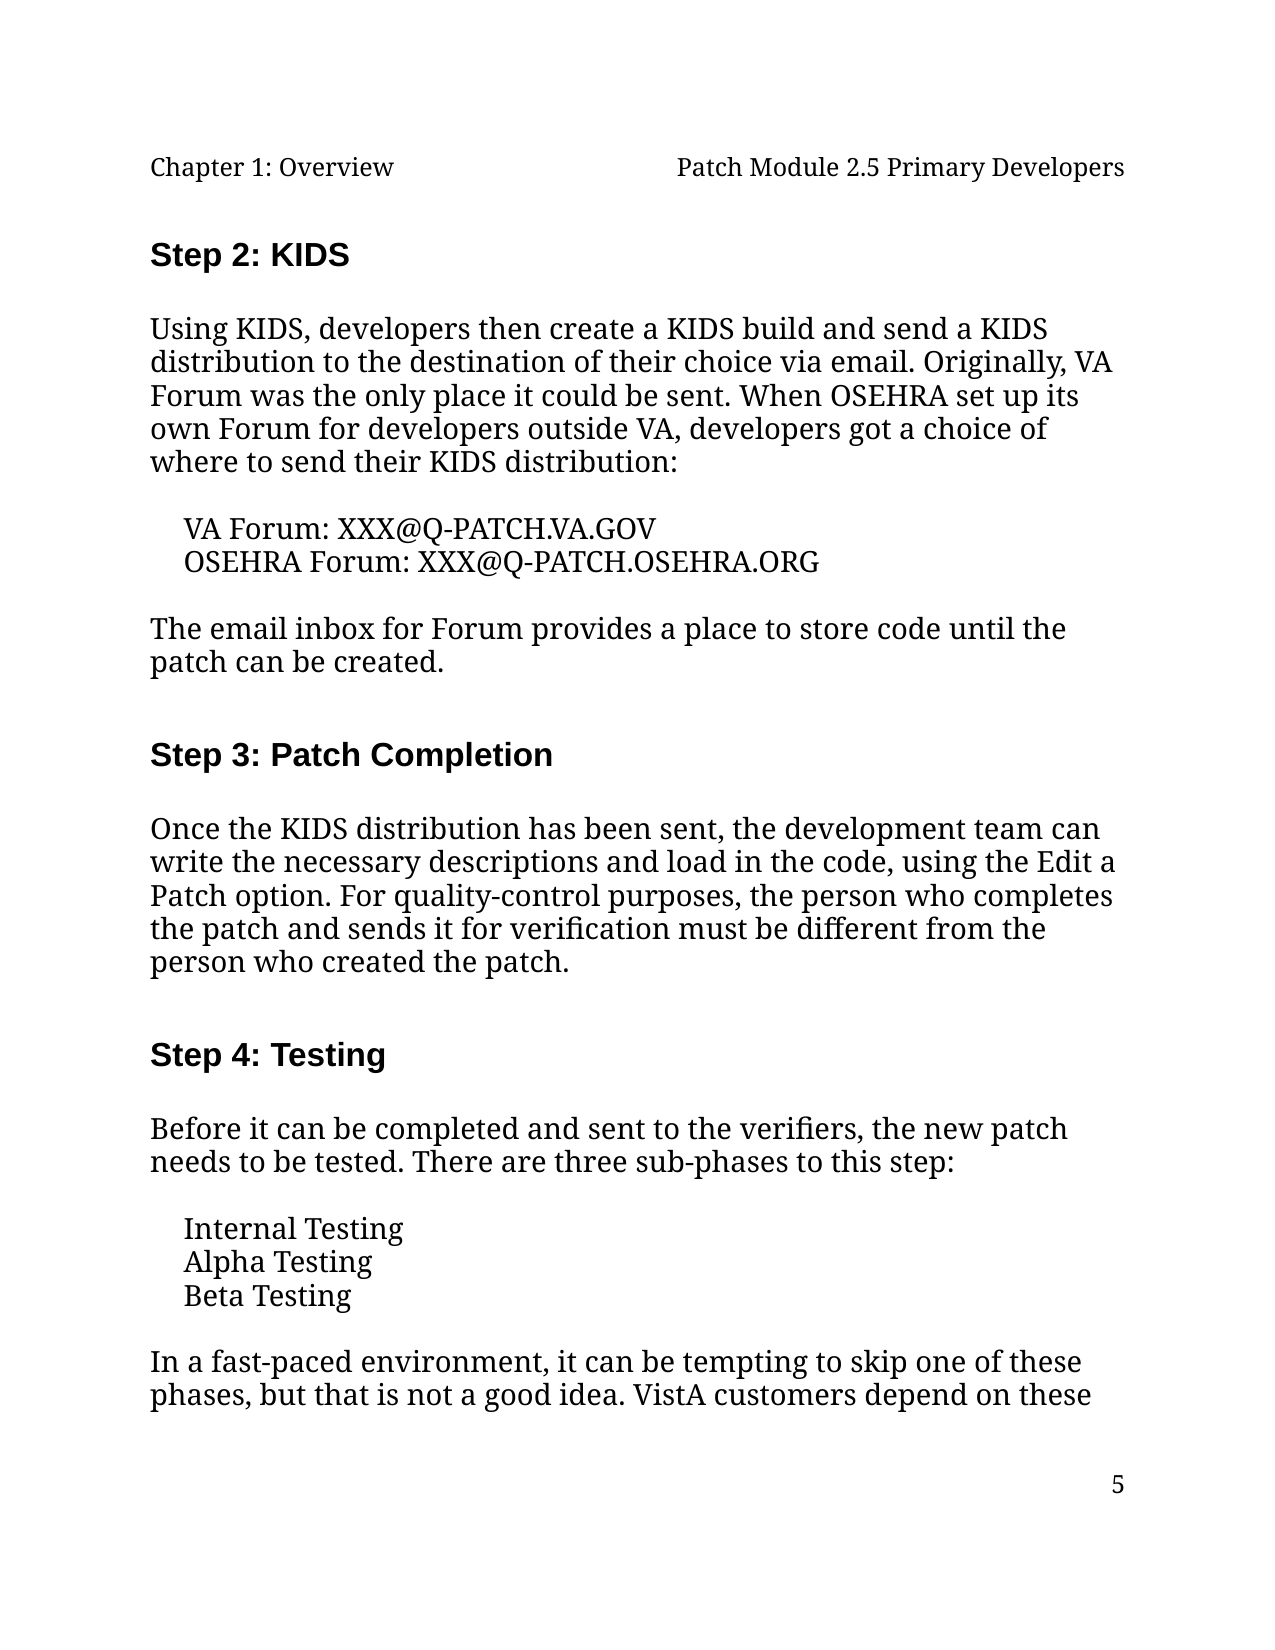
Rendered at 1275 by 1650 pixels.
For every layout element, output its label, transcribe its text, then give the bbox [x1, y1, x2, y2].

subtitle Step 3: Patch Completion [150, 713, 1125, 779]
text Using KIDS, developers then create a KIDS build and send a KIDS distribution to the destination of their choice via email. Originally, VA Forum was the only place it could be sent. When OSEHRA set up its own Forum for developers outside VA, developers got a choice of where to send their KIDS distribution: [150, 313, 1125, 479]
text Before it can be completed and sent to the verifiers, the new patch needs to be tested. There are three sub-phases to this step: [150, 1113, 1125, 1179]
list Beta Testing [183, 1279, 1125, 1313]
list Alpha Testing [183, 1246, 1125, 1279]
text The email inbox for Forum provides a place to store code until the patch can be created. [150, 613, 1125, 679]
subtitle Step 4: Testing [150, 1013, 1125, 1079]
text In a fast-paced environment, it can be tempting to skip one of these phases, but that is not a good idea. VistA customers depend on these [150, 1346, 1125, 1412]
subtitle Step 2: KIDS [150, 213, 1125, 279]
list OSEHRA Forum: XXX@Q-PATCH.OSEHRA.ORG [183, 546, 1125, 579]
text Once the KIDS distribution has been sent, the development team can write the necessary descriptions and load in the code, using the Edit a Patch option. For quality-control purposes, the person who completes the patch and sends it for verification must be different from the person who created the patch. [150, 813, 1125, 979]
list Internal Testing [183, 1213, 1125, 1246]
list VA Forum: XXX@Q-PATCH.VA.GOV [183, 513, 1125, 546]
